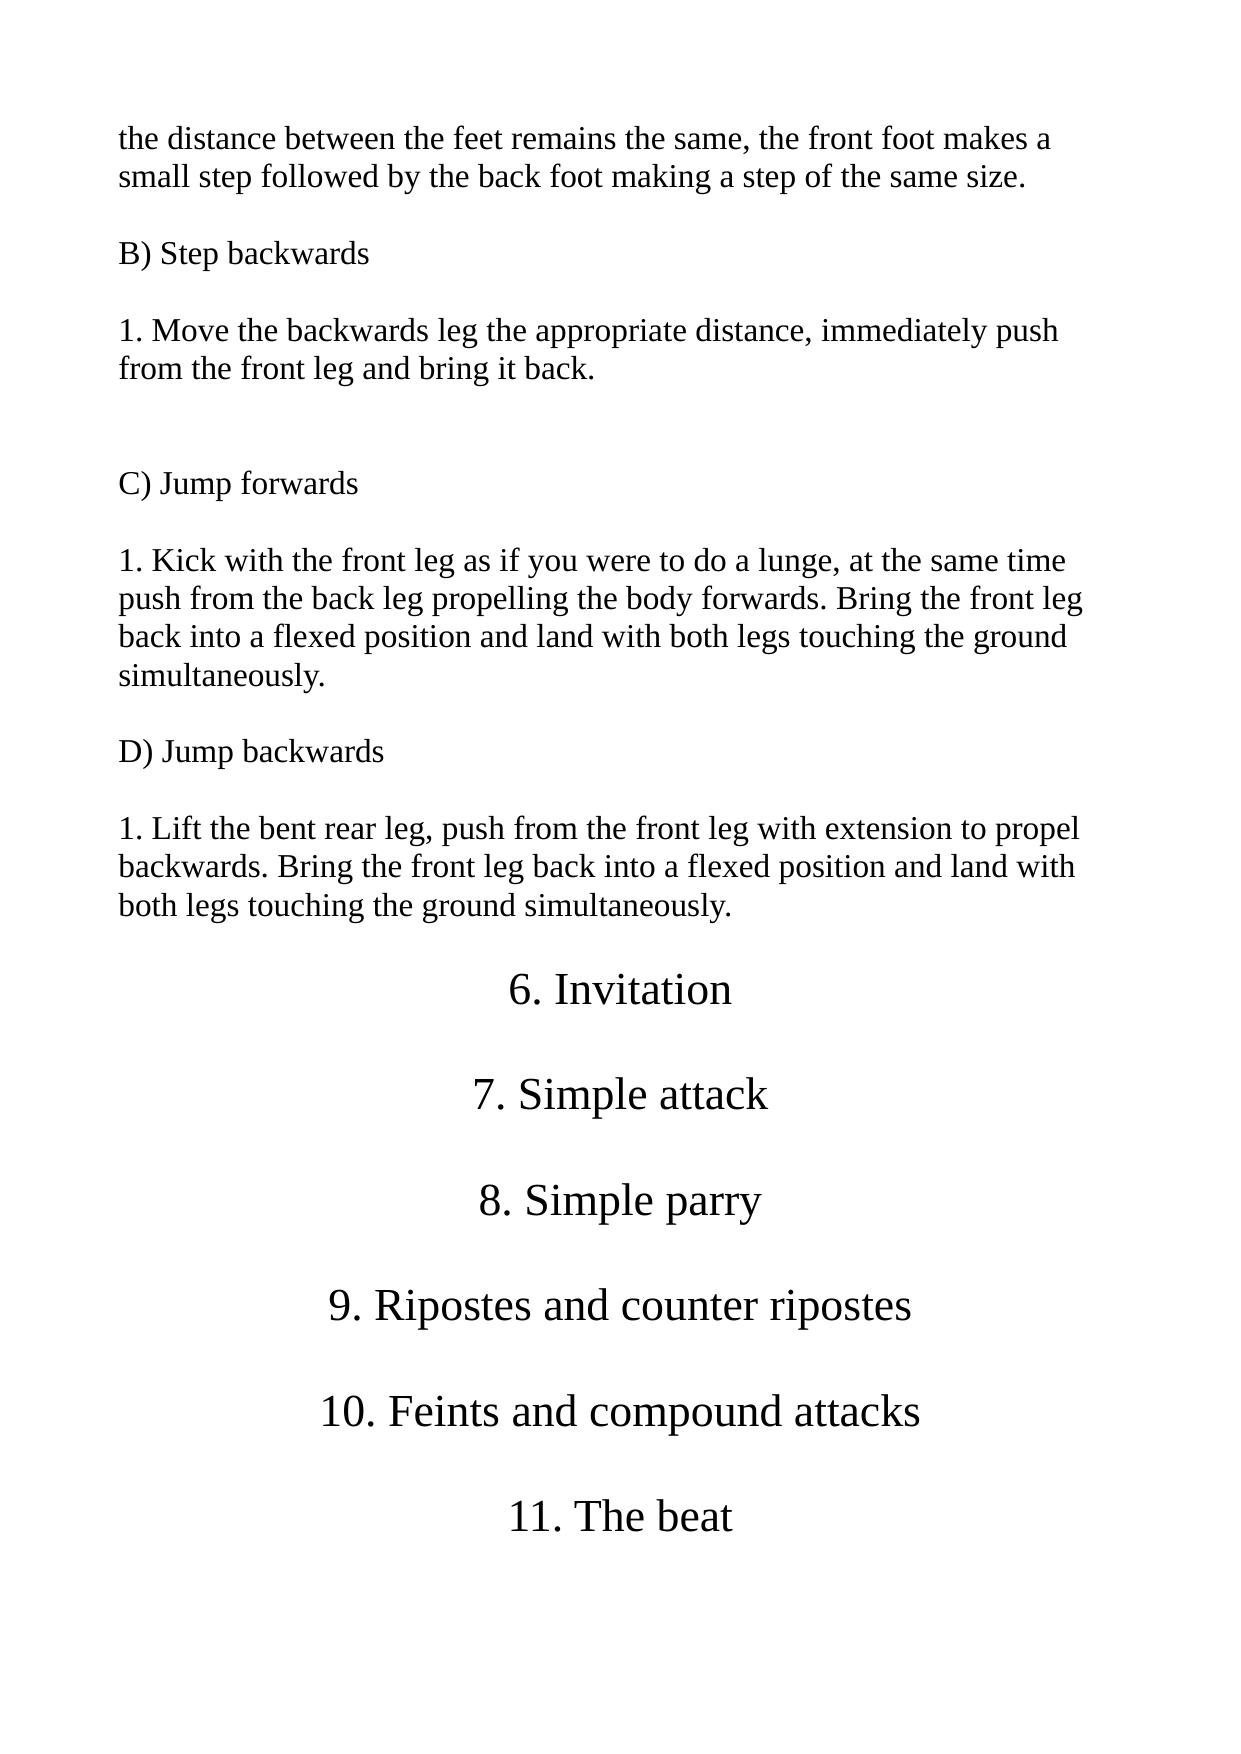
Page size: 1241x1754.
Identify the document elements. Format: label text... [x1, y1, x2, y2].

text 7. Simple attack [118, 1067, 1122, 1119]
text 8. Simple parry [118, 1172, 1122, 1225]
text 1. Move the backwards leg the appropriate distance, immediately push from the front leg and bring it back. [118, 310, 1122, 386]
text 10. Feints and compound attacks [118, 1383, 1122, 1436]
text C) Jump forwards [118, 463, 1122, 501]
text 9. Ripostes and counter ripostes [118, 1278, 1122, 1330]
text B) Step backwards [118, 233, 1122, 271]
text 6. Invitation [118, 961, 1122, 1014]
text 11. The beat [118, 1488, 1122, 1541]
text 1. Kick with the front leg as if you were to do a lunge, at the same time push from the back leg propelling the body forwards. Bring the front leg back into a flexed position and land with both legs touching the ground simultaneously. [118, 540, 1122, 693]
text 1. Lift the bent rear leg, push from the front leg with extension to propel backwards. Bring the front leg back into a flexed position and land with both legs touching the ground simultaneously. [118, 808, 1122, 923]
text the distance between the feet remains the same, the front foot makes a small step followed by the back foot making a step of the same size. [118, 118, 1122, 195]
text D) Jump backwards [118, 731, 1122, 770]
